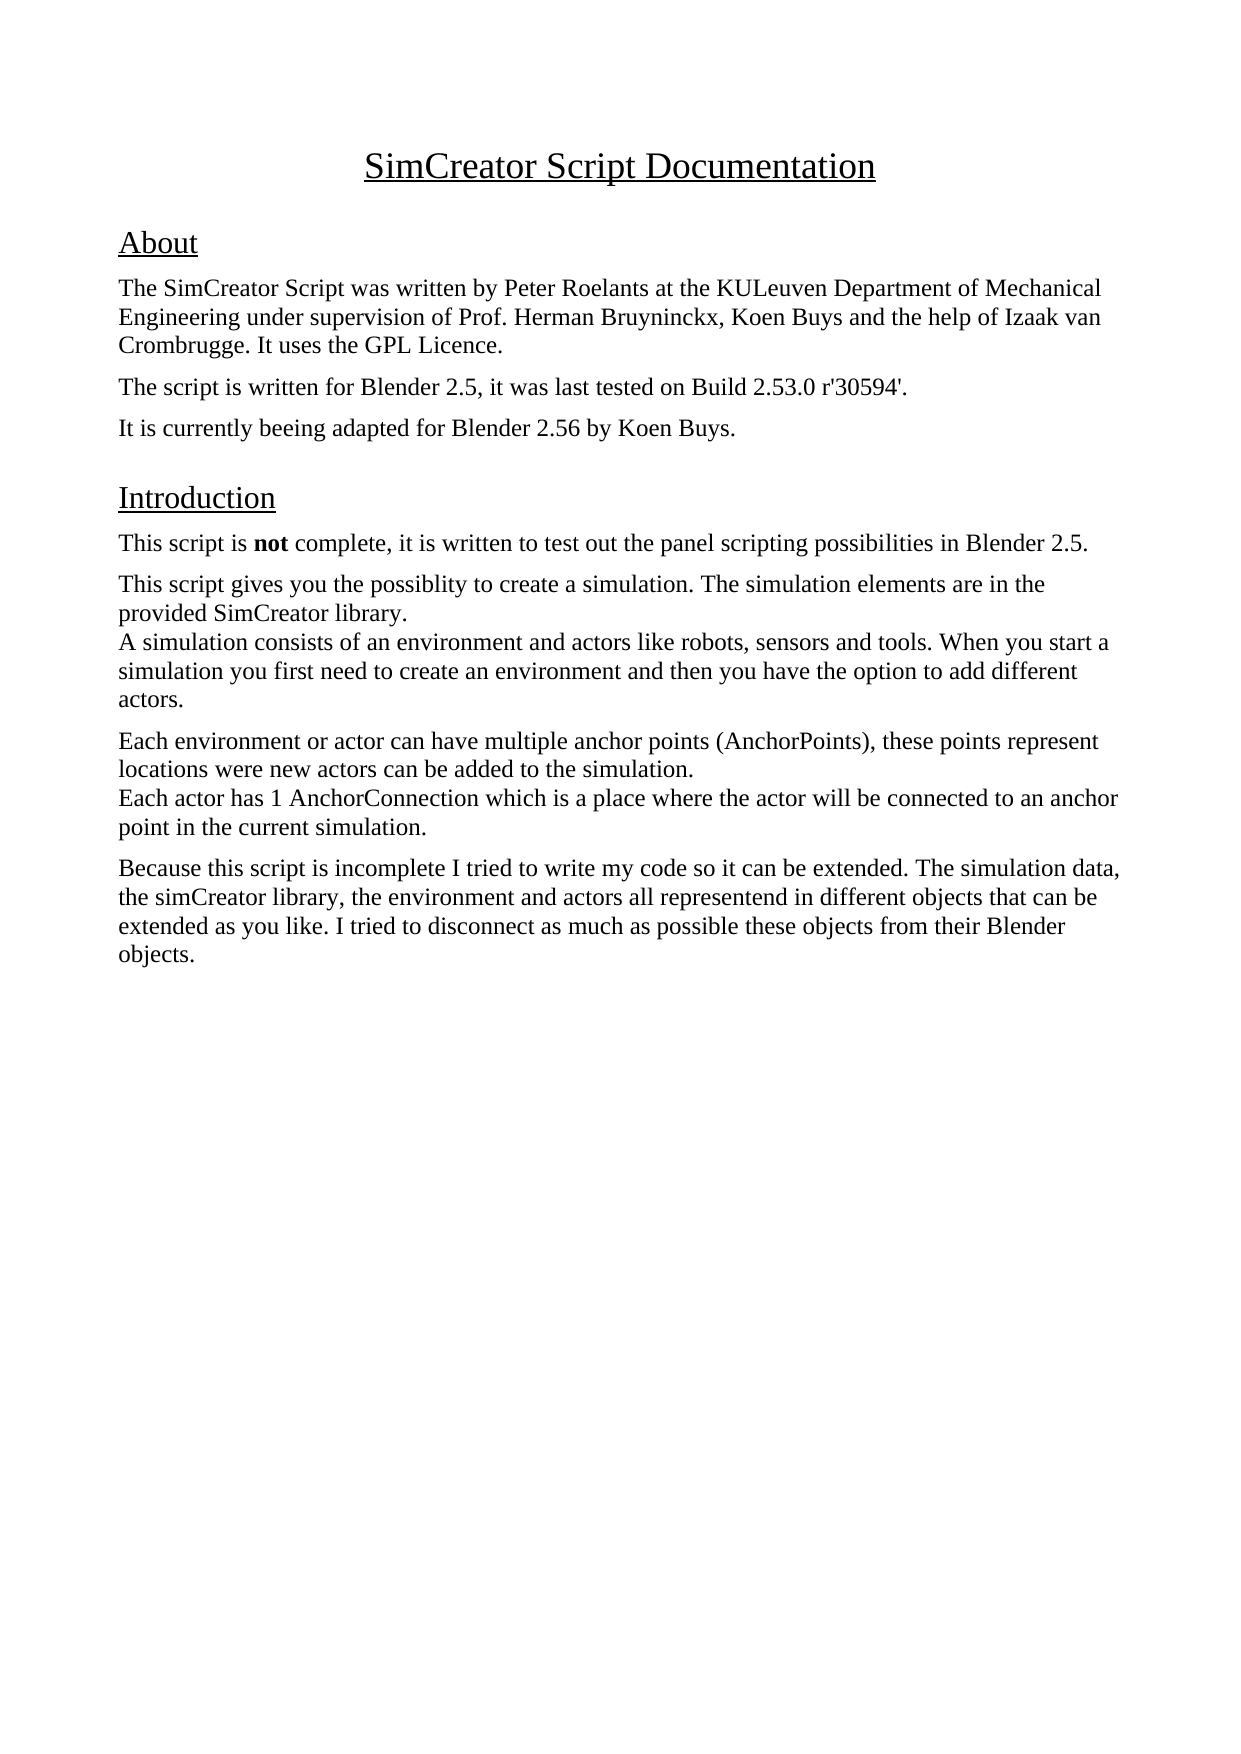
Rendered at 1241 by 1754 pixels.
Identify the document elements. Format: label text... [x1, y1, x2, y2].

text The script is written for Blender 2.5, it was last tested on Build 2.53.0 r'30594'. [118, 372, 1122, 400]
text Because this script is incomplete I tried to write my code so it can be extended. The simulation data, the simCreator library, the environment and actors all representend in different objects that can be extended as you like. I tried to disconnect as much as possible these objects from their Blender objects. [118, 853, 1122, 968]
text This script gives you the possiblity to create a simulation. The simulation elements are in the provided SimCreator library. A simulation consists of an environment and actors like robots, sensors and tools. When you start a simulation you first need to create an environment and then you have the option to add different actors. [118, 569, 1122, 713]
text This script is not complete, it is written to test out the panel scripting possibilities in Blender 2.5. [118, 528, 1122, 557]
text The SimCreator Script was written by Peter Roelants at the KULeuven Department of Mechanical Engineering under supervision of Prof. Herman Bruyninckx, Koen Buys and the help of Izaak van Crombrugge. It uses the GPL Licence. [118, 273, 1122, 359]
subtitle Introduction [118, 479, 1122, 516]
text Each environment or actor can have multiple anchor points (AnchorPoints), these points represent locations were new actors can be added to the simulation. Each actor has 1 AnchorConnection which is a place where the actor will be connected to an anchor point in the current simulation. [118, 726, 1122, 841]
subtitle About [118, 224, 1122, 260]
subtitle SimCreator Script Documentation [118, 143, 1122, 186]
text It is currently beeing adapted for Blender 2.56 by Koen Buys. [118, 413, 1122, 442]
